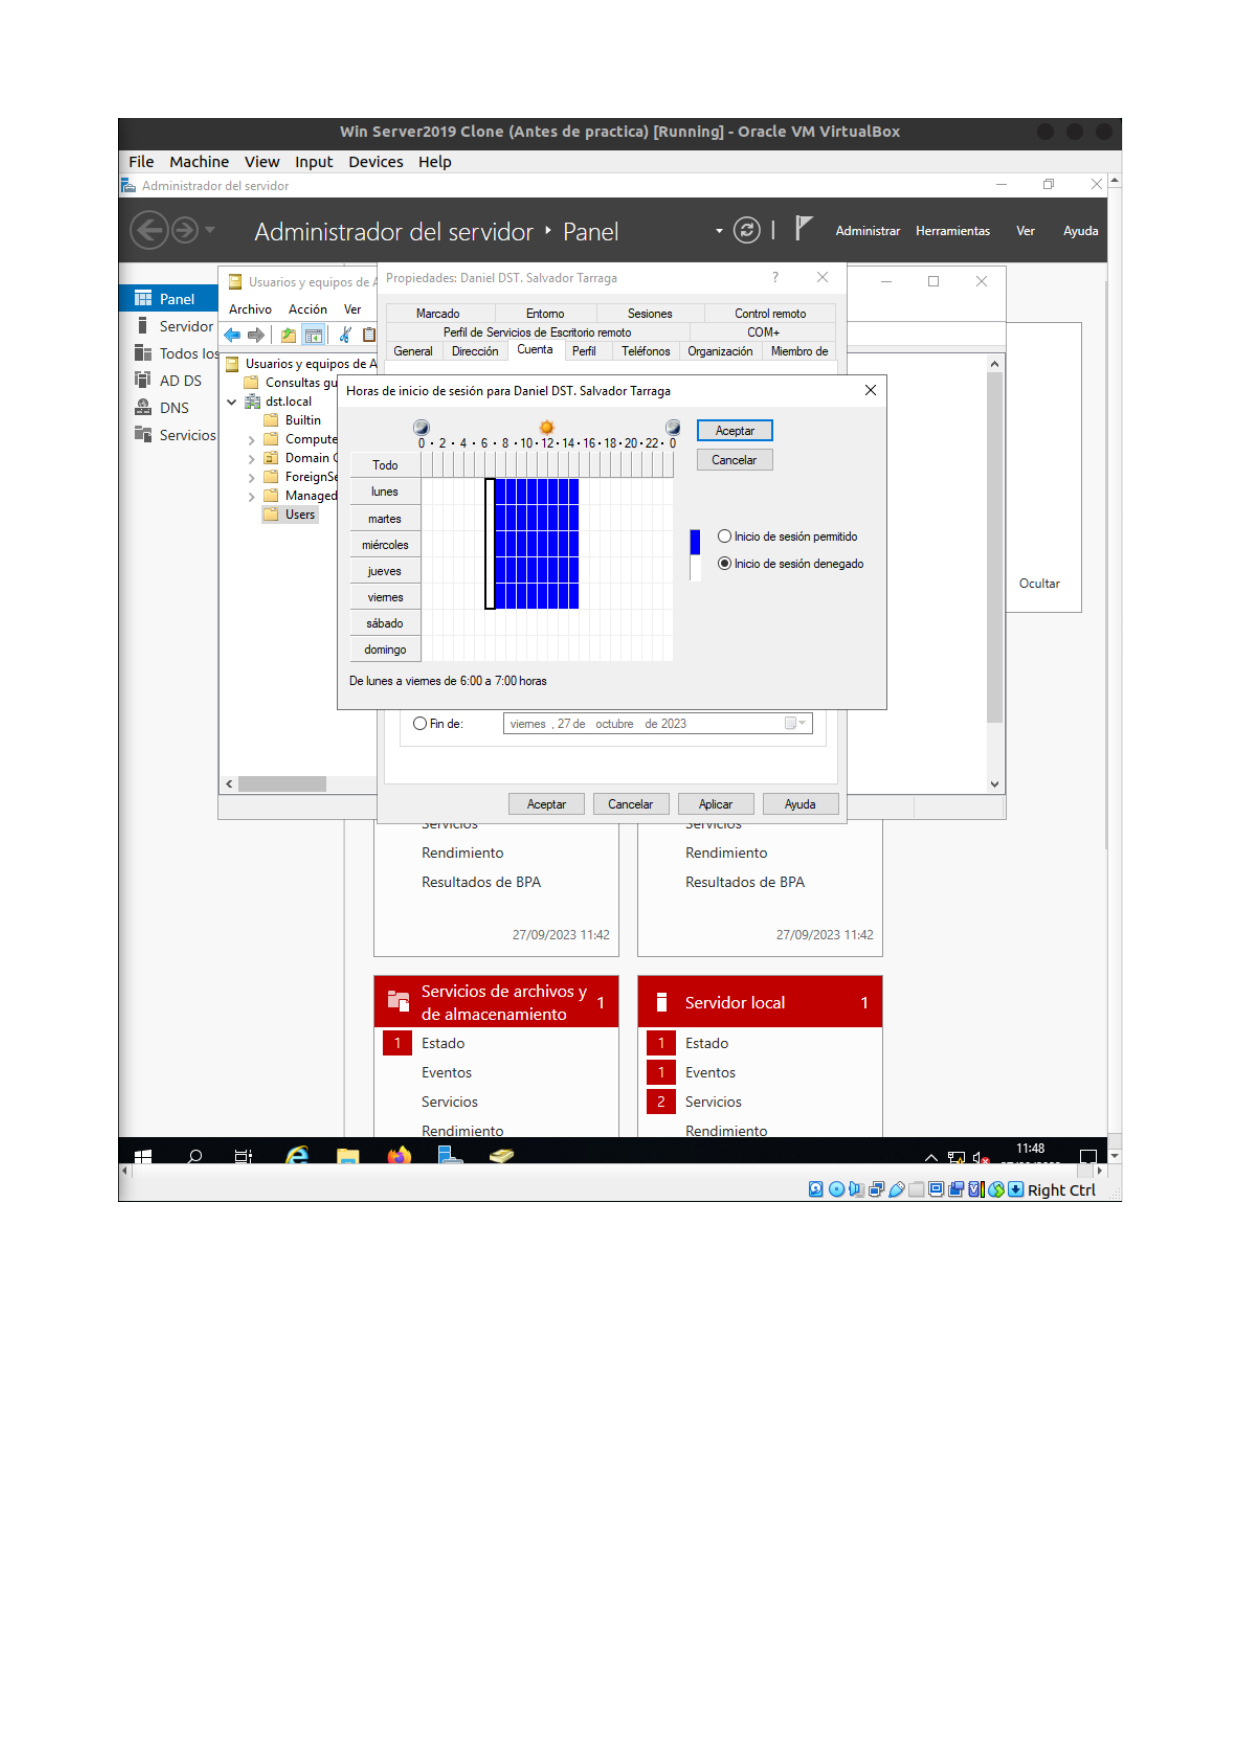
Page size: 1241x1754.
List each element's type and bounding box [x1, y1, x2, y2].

picture [118, 118, 1123, 1202]
